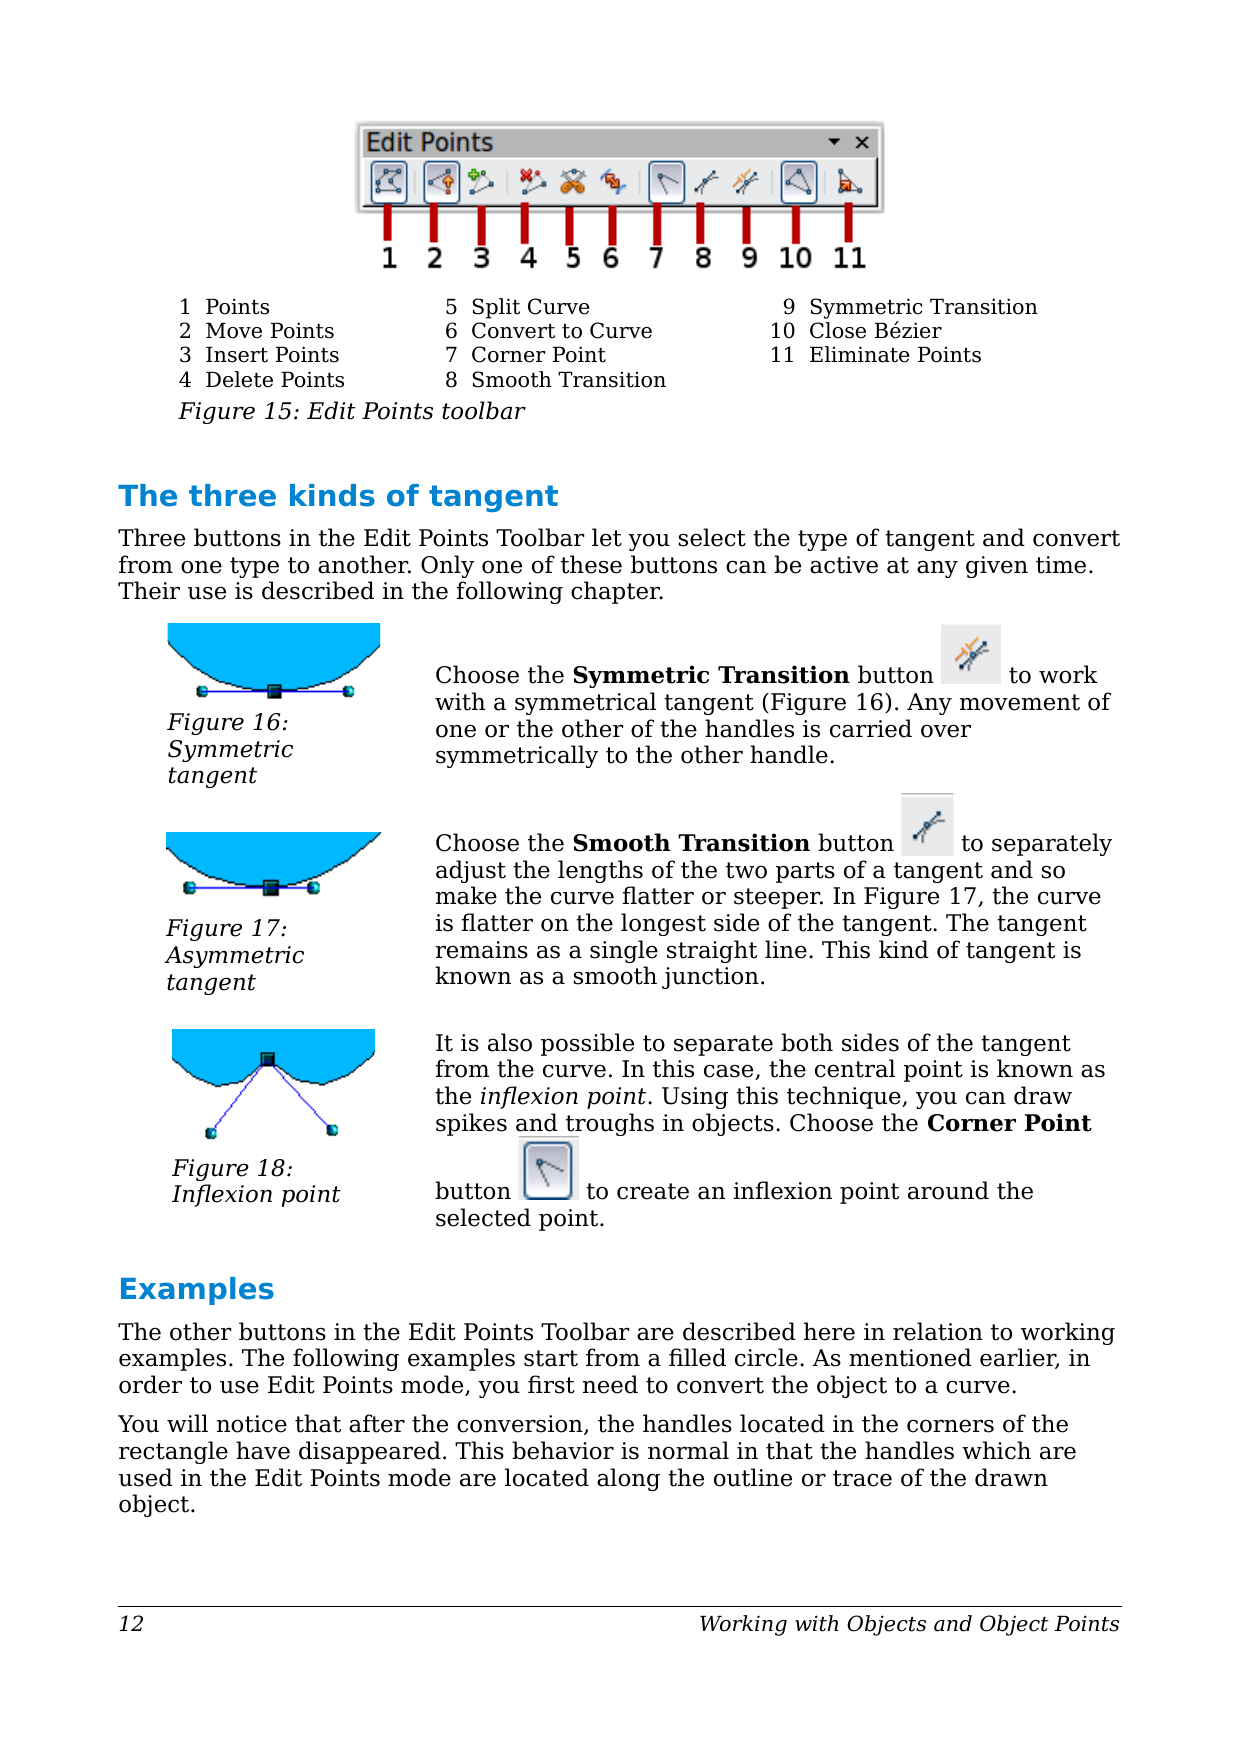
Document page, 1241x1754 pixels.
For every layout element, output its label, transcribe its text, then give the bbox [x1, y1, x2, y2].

text Three buttons in the Edit Points Toolbar let you select the type of tangent and convert from one type to another. Only one of these buttons can be active at any given time. Their use is described in the following chapter. [118, 525, 1122, 605]
text Figure 15: Edit Points toolbar [179, 398, 1061, 425]
table_header [118, 624, 429, 789]
table_cell [118, 833, 429, 1024]
picture [166, 832, 382, 916]
table_cell [118, 1024, 429, 1249]
text 4 Delete Points 8 Smooth Transition [179, 368, 1061, 392]
table_cell [118, 788, 429, 832]
table_cell It is also possible to separate both sides of the tangent from the curve. In this case, the central point is known as the inflexion point. Using this technique, you can draw spikes and troughs in objects. Choose the Corner Point button to create an inflexion point around the selected point. [429, 1024, 1122, 1249]
table_header Choose the Symmetric Transition button to work with a symmetrical tangent (Figure 16). Any movement of one or the other of the handles is carried over symmetrically to the other handle. [429, 618, 1122, 787]
subtitle Examples [118, 1273, 1122, 1307]
subtitle The three kinds of tangent [118, 479, 1122, 513]
text 1 Points 5 Split Curve 9 Symmetric Transition [179, 295, 1061, 319]
picture [941, 623, 1002, 684]
picture [167, 642, 381, 710]
picture [352, 118, 888, 289]
text 3 Insert Points 7 Corner Point 11 Eliminate Points [179, 343, 1061, 368]
text 2 Move Points 6 Convert to Curve 10 Close Bézier [179, 319, 1061, 343]
picture [518, 1136, 579, 1200]
table_cell Choose the Smooth Transition button to separately adjust the lengths of the two parts of a tangent and so make the curve flatter or steeper. In Figure 17, the curve is flatter on the longest side of the tangent. The tangent remains as a single straight line. This kind of tangent is known as a smooth junction. [429, 788, 1122, 1024]
picture [901, 793, 954, 856]
table_header [118, 618, 429, 623]
picture [172, 1053, 375, 1155]
text You will notice that after the conversion, the handles located in the corners of the rectangle have disappeared. This behavior is normal in that the handles which are used in the Edit Points mode are located along the outline or trace of the drawn object. [118, 1411, 1122, 1518]
text The other buttons in the Edit Points Toolbar are described here in relation to working examples. The following examples start from a filled circle. As mentioned earlier, in order to use Edit Points mode, you first need to convert the object to a curve. [118, 1319, 1122, 1399]
